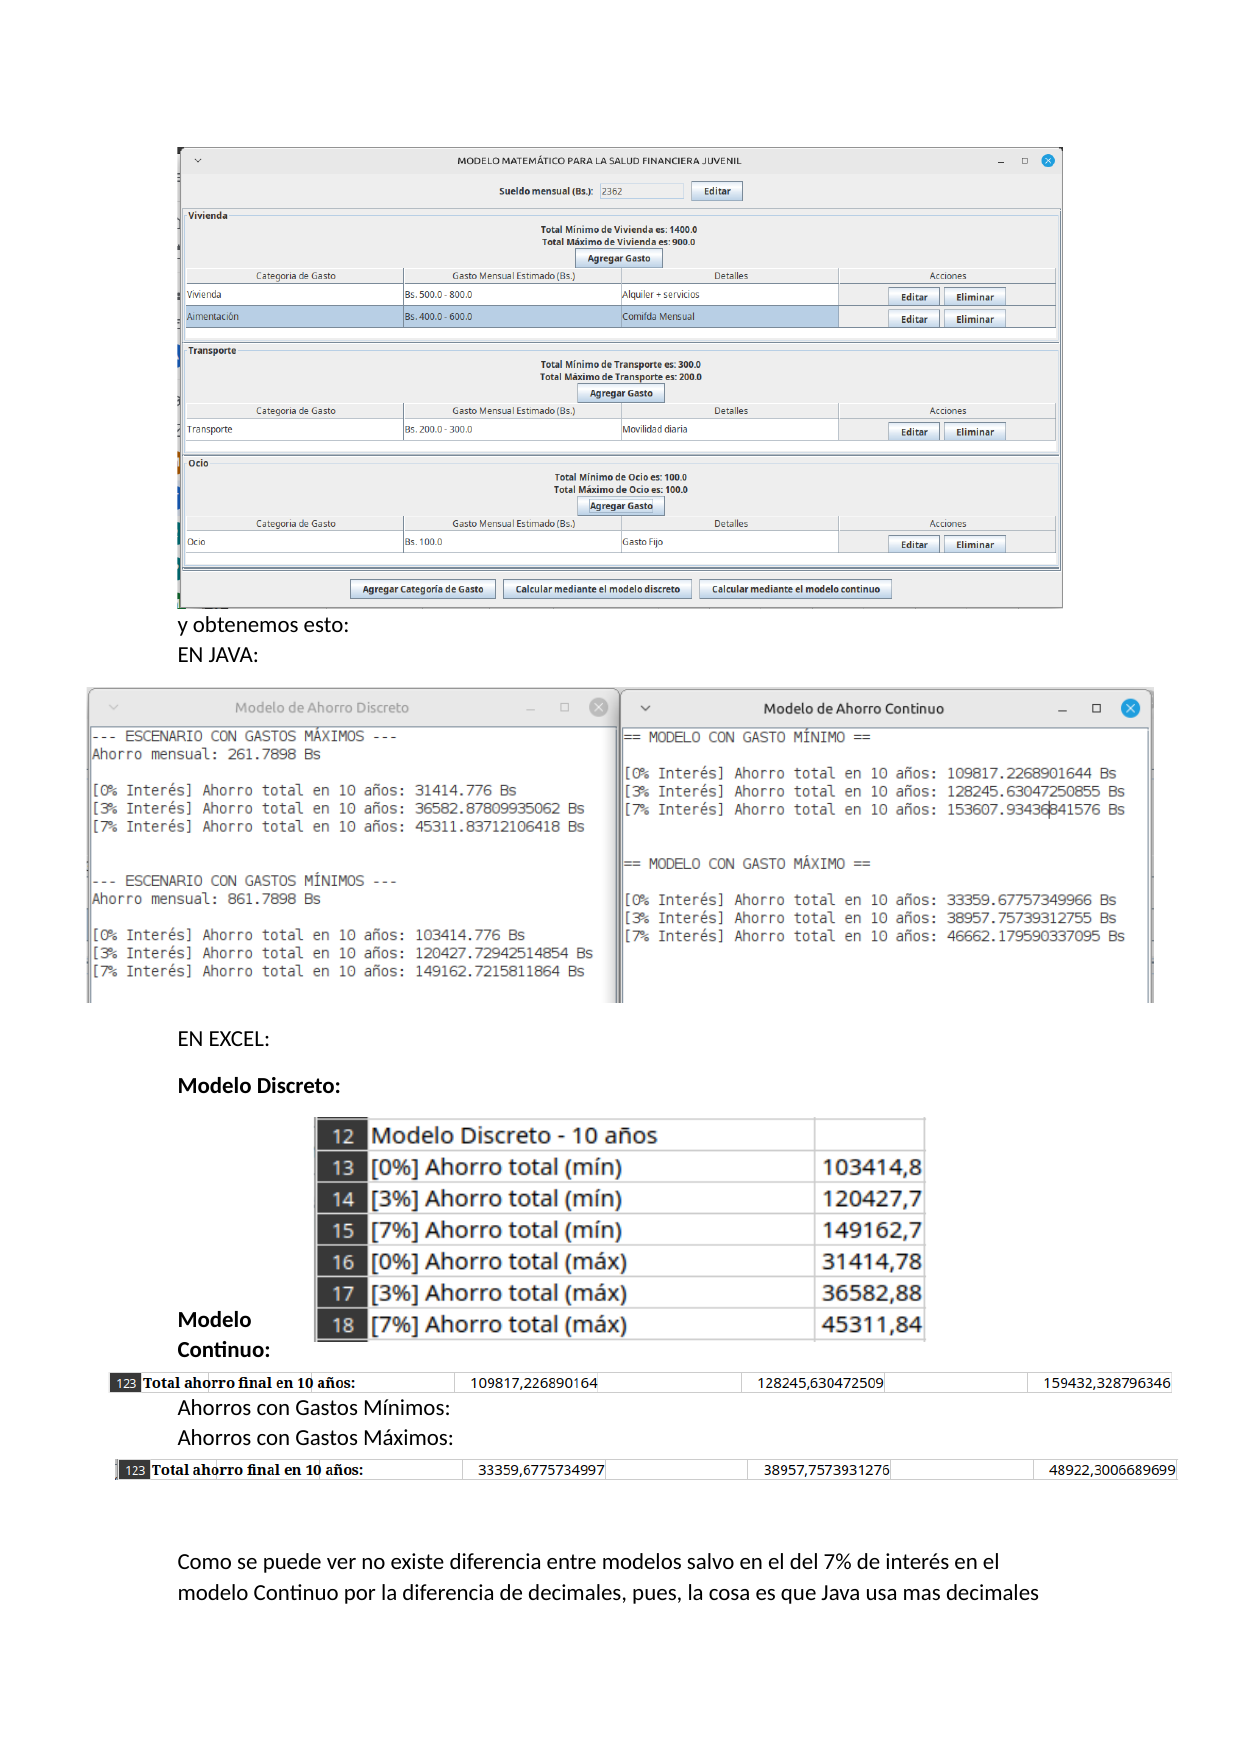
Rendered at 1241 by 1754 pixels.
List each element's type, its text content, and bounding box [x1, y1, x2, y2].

text Como se puede ver no existe diferencia entre modelos salvo en el del 7% de interés en el modelo Continuo por la diferencia de decimales, pues, la cosa es que Java usa mas decimales [177, 1547, 1063, 1606]
picture [115, 1459, 1179, 1480]
picture [313, 1117, 927, 1342]
text Modelo Discreto: [177, 1071, 1063, 1099]
text Ahorros con Gastos Mínimos: Ahorros con Gastos Máximos: [177, 1393, 1063, 1451]
text EN EXCEL: [177, 1003, 1063, 1052]
picture [177, 147, 1063, 609]
picture [108, 1372, 1172, 1393]
text Modelo Continuo: [177, 1305, 1063, 1372]
picture [86, 687, 1154, 1003]
text y obtenemos esto: EN JAVA: [177, 609, 1063, 668]
